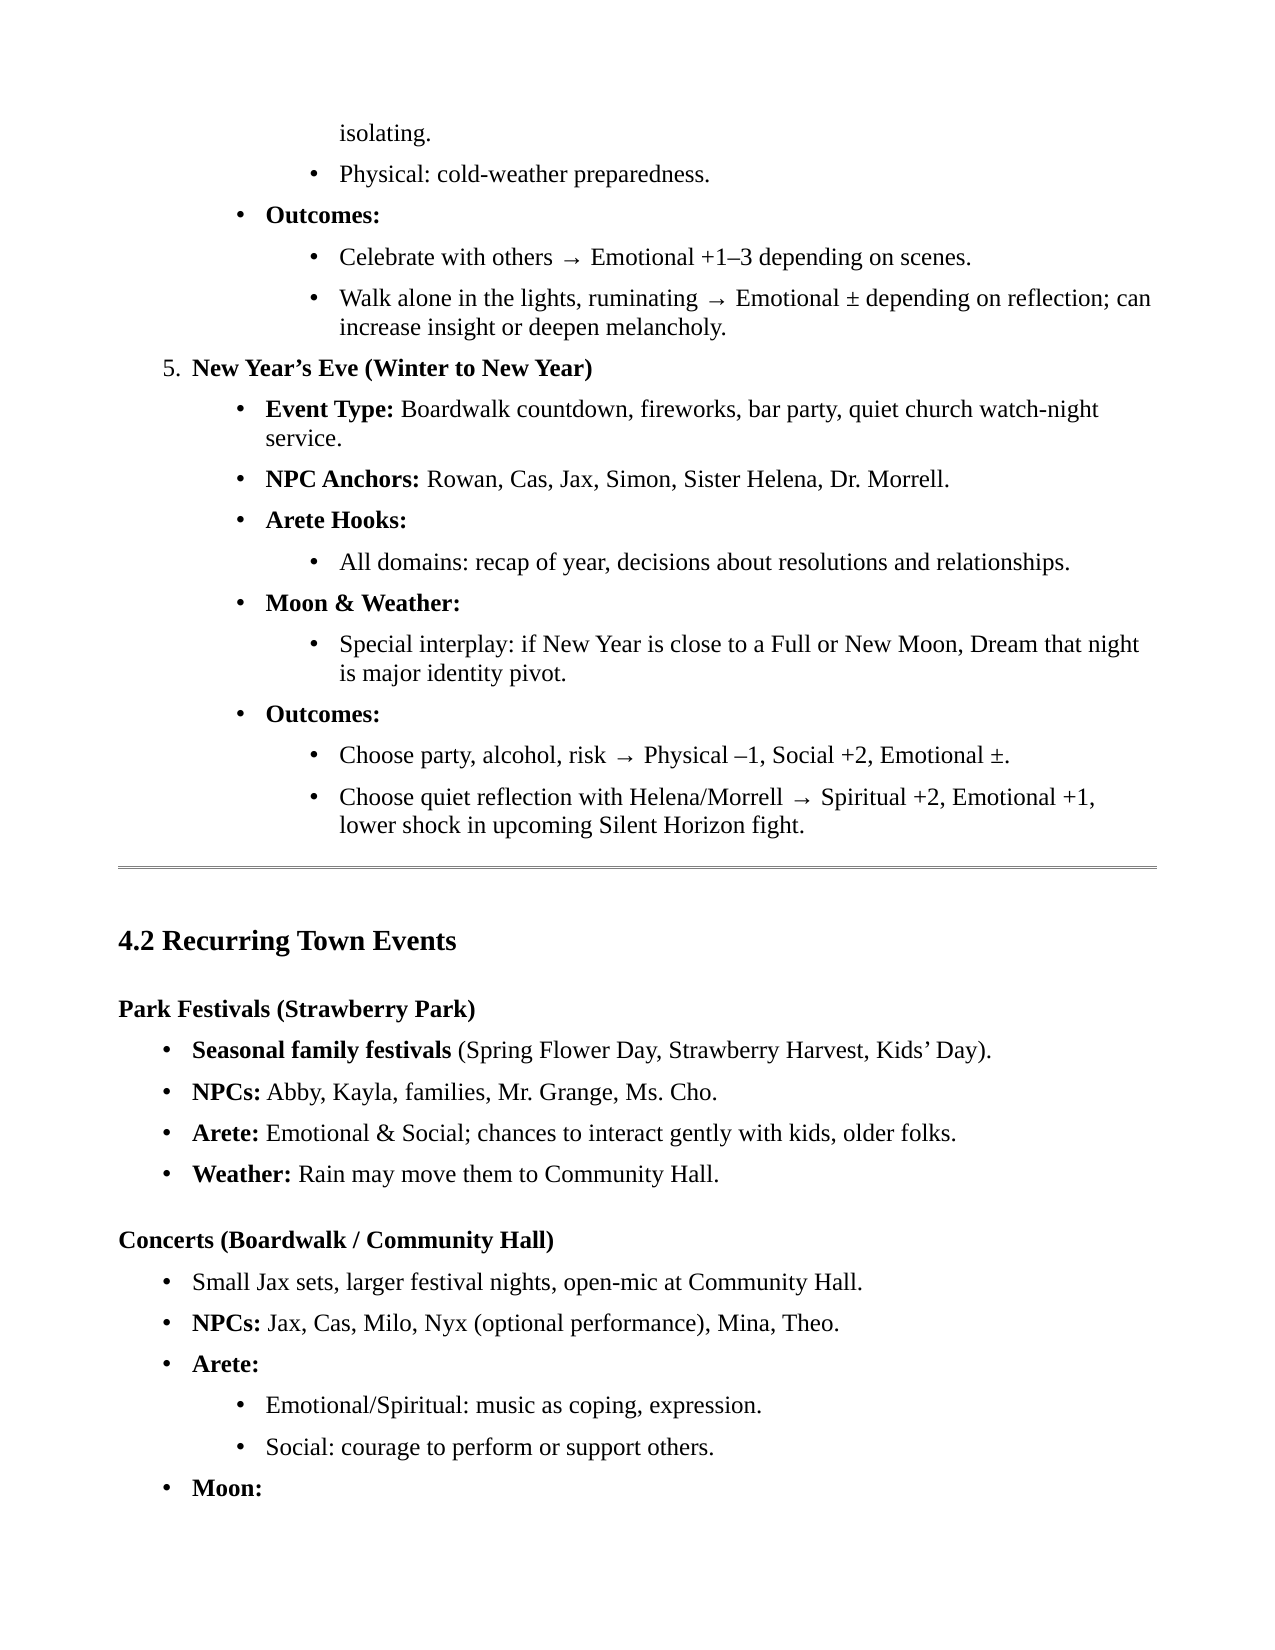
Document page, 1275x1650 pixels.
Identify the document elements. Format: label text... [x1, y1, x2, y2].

list Moon & Weather: [236, 588, 1157, 617]
list Event Type: Boardwalk countdown, fireworks, bar party, quiet church watch-night service. [236, 394, 1157, 452]
subtitle Concerts (Boardwalk / Community Hall) [118, 1225, 1157, 1254]
list NPCs: Abby, Kayla, families, Mr. Grange, Ms. Cho. [162, 1077, 1157, 1105]
list Arete: Emotional & Social; chances to interact gently with kids, older folks. [162, 1118, 1157, 1147]
list Moon: [162, 1473, 1157, 1502]
list isolating. [309, 118, 1157, 147]
list Outcomes: [236, 201, 1157, 229]
list Celebrate with others → Emotional +1–3 depending on scenes. [309, 242, 1157, 271]
list Weather: Rain may move them to Community Hall. [162, 1159, 1157, 1188]
list Special interplay: if New Year is close to a Full or New Moon, Dream that night is major identity pivot. [309, 629, 1157, 687]
list Choose party, alcohol, risk → Physical –1, Social +2, Emotional ±. [309, 741, 1157, 769]
subtitle 4.2 Recurring Town Events [118, 923, 1157, 957]
list NPCs: Jax, Cas, Milo, Nyx (optional performance), Mina, Theo. [162, 1308, 1157, 1337]
list Walk alone in the lights, ruminating → Emotional ± depending on reflection; can increase insight or deepen melancholy. [309, 283, 1157, 341]
list Arete: [162, 1349, 1157, 1378]
list New Year’s Eve (Winter to New Year) [162, 353, 1157, 382]
list Arete Hooks: [236, 506, 1157, 534]
list Choose quiet reflection with Helena/Morrell → Spiritual +2, Emotional +1, lower shock in upcoming Silent Horizon fight. [309, 782, 1157, 839]
list Seasonal family festivals (Spring Flower Day, Strawberry Harvest, Kids’ Day). [162, 1035, 1157, 1064]
list Social: courage to perform or support others. [236, 1432, 1157, 1460]
list Outcomes: [236, 699, 1157, 728]
list Physical: cold-weather preparedness. [309, 159, 1157, 188]
subtitle Park Festivals (Strawberry Park) [118, 994, 1157, 1023]
list All domains: recap of year, decisions about resolutions and relationships. [309, 547, 1157, 576]
list Emotional/Spiritual: music as coping, expression. [236, 1390, 1157, 1419]
list NPC Anchors: Rowan, Cas, Jax, Simon, Sister Helena, Dr. Morrell. [236, 464, 1157, 493]
list Small Jax sets, larger festival nights, open-mic at Community Hall. [162, 1267, 1157, 1295]
